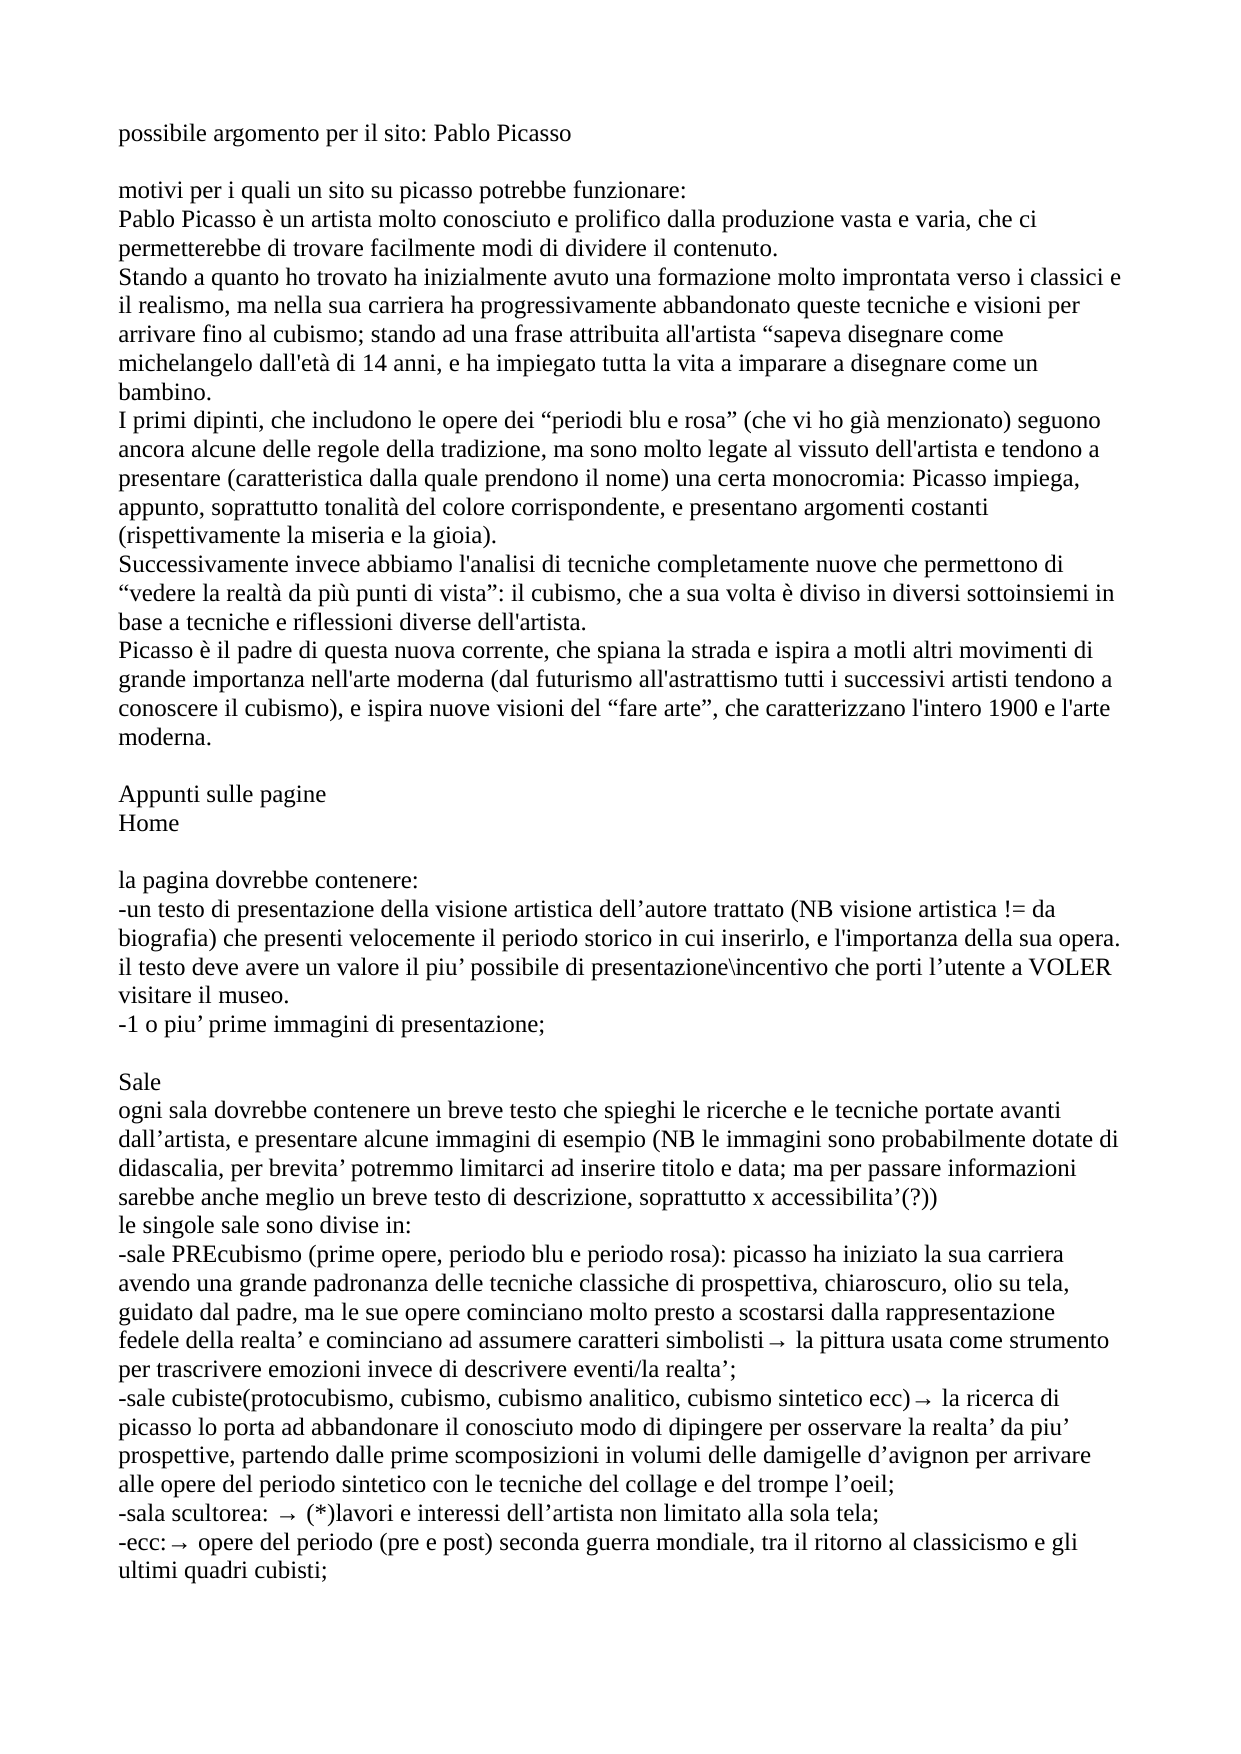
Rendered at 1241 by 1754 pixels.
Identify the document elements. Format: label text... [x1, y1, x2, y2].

text le singole sale sono divise in: [118, 1211, 1122, 1239]
text Pablo Picasso è un artista molto conosciuto e prolifico dalla produzione vasta e varia, che ci permetterebbe di trovare facilmente modi di dividere il contenuto. [118, 204, 1122, 262]
text -sale PREcubismo (prime opere, periodo blu e periodo rosa): picasso ha iniziato la sua carriera avendo una grande padronanza delle tecniche classiche di prospettiva, chiaroscuro, olio su tela, guidato dal padre, ma le sue opere cominciano molto presto a scostarsi dalla rappresentazione fedele della realta’ e cominciano ad assumere caratteri simbolisti→ la pittura usata come strumento per trascrivere emozioni invece di descrivere eventi/la realta’; [118, 1239, 1122, 1383]
text la pagina dovrebbe contenere: [118, 866, 1122, 894]
text Stando a quanto ho trovato ha inizialmente avuto una formazione molto improntata verso i classici e il realismo, ma nella sua carriera ha progressivamente abbandonato queste tecniche e visioni per arrivare fino al cubismo; stando ad una frase attribuita all'artista “sapeva disegnare come michelangelo dall'età di 14 anni, e ha impiegato tutta la vita a imparare a disegnare come un bambino. [118, 262, 1122, 406]
text -un testo di presentazione della visione artistica dell’autore trattato (NB visione artistica != da biografia) che presenti velocemente il periodo storico in cui inserirlo, e l'importanza della sua opera. [118, 894, 1122, 952]
text Sale [118, 1067, 1122, 1096]
text motivi per i quali un sito su picasso potrebbe funzionare: [118, 176, 1122, 204]
text -sala scultorea: → (*)lavori e interessi dell’artista non limitato alla sola tela; [118, 1498, 1122, 1527]
text -1 o piu’ prime immagini di presentazione; [118, 1009, 1122, 1038]
text Home [118, 808, 1122, 837]
text Appunti sulle pagine [118, 779, 1122, 808]
text -sale cubiste(protocubismo, cubismo, cubismo analitico, cubismo sintetico ecc)→ la ricerca di picasso lo porta ad abbandonare il conosciuto modo di dipingere per osservare la realta’ da piu’ prospettive, partendo dalle prime scomposizioni in volumi delle damigelle d’avignon per arrivare alle opere del periodo sintetico con le tecniche del collage e del trompe l’oeil; [118, 1383, 1122, 1498]
text il testo deve avere un valore il piu’ possibile di presentazione\incentivo che porti l’utente a VOLER visitare il museo. [118, 952, 1122, 1009]
text possibile argomento per il sito: Pablo Picasso [118, 118, 1122, 147]
text ogni sala dovrebbe contenere un breve testo che spieghi le ricerche e le tecniche portate avanti dall’artista, e presentare alcune immagini di esempio (NB le immagini sono probabilmente dotate di didascalia, per brevita’ potremmo limitarci ad inserire titolo e data; ma per passare informazioni sarebbe anche meglio un breve testo di descrizione, soprattutto x accessibilita’(?)) [118, 1096, 1122, 1211]
text -ecc:→ opere del periodo (pre e post) seconda guerra mondiale, tra il ritorno al classicismo e gli ultimi quadri cubisti; [118, 1527, 1122, 1584]
text I primi dipinti, che includono le opere dei “periodi blu e rosa” (che vi ho già menzionato) seguono ancora alcune delle regole della tradizione, ma sono molto legate al vissuto dell'artista e tendono a presentare (caratteristica dalla quale prendono il nome) una certa monocromia: Picasso impiega, appunto, soprattutto tonalità del colore corrispondente, e presentano argomenti costanti (rispettivamente la miseria e la gioia). [118, 406, 1122, 549]
text Successivamente invece abbiamo l'analisi di tecniche completamente nuove che permettono di “vedere la realtà da più punti di vista”: il cubismo, che a sua volta è diviso in diversi sottoinsiemi in base a tecniche e riflessioni diverse dell'artista. [118, 549, 1122, 636]
text Picasso è il padre di questa nuova corrente, che spiana la strada e ispira a motli altri movimenti di grande importanza nell'arte moderna (dal futurismo all'astrattismo tutti i successivi artisti tendono a conoscere il cubismo), e ispira nuove visioni del “fare arte”, che caratterizzano l'intero 1900 e l'arte moderna. [118, 636, 1122, 751]
